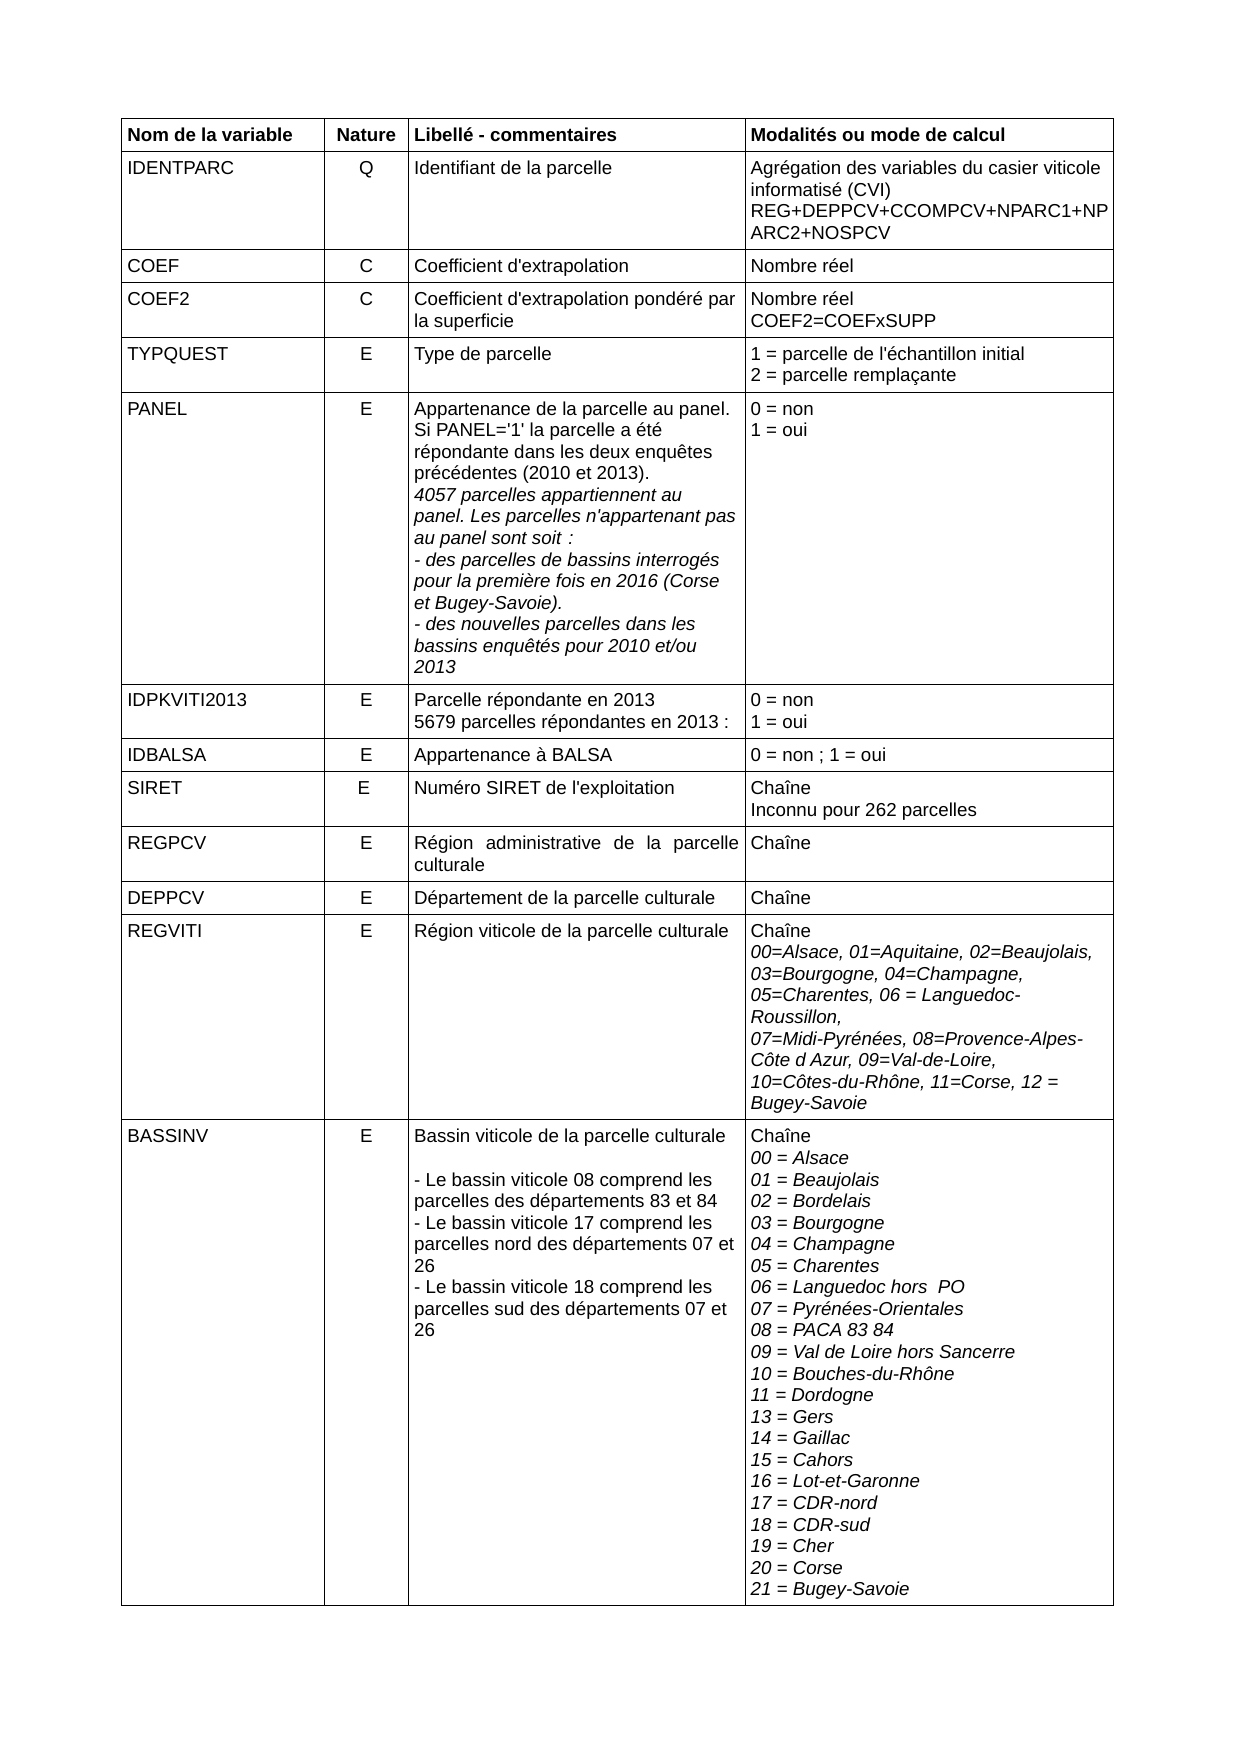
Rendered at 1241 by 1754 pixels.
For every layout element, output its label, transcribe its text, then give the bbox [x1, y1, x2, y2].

table_cell 0 = non 1 = oui [746, 685, 1113, 738]
table_cell Agrégation des variables du casier viticole informatisé (CVI) REG+DEPPCV+CCOMPCV+NPARC1+NPARC2+NOSPCV [746, 152, 1113, 249]
table_cell Région administrative de la parcelle culturale [409, 827, 745, 881]
table_cell Chaîne [746, 827, 1113, 881]
table_cell C [325, 250, 408, 282]
table_cell Chaîne 00=Alsace, 01=Aquitaine, 02=Beaujolais, 03=Bourgogne, 04=Champagne, 05=Charentes, 06 = Languedoc-Roussillon, 07=Midi-Pyrénées, 08=Provence-Alpes-Côte d Azur, 09=Val-de-Loire, 10=Côtes-du-Rhône, 11=Corse, 12 = Bugey-Savoie [746, 915, 1113, 1119]
table_cell Q [325, 152, 408, 249]
table_cell 0 = non 1 = oui [746, 393, 1113, 683]
table_cell Chaîne 00 = Alsace 01 = Beaujolais 02 = Bordelais 03 = Bourgogne 04 = Champagne 05 = Charentes 06 = Languedoc hors PO 07 = Pyrénées-Orientales 08 = PACA 83 84 09 = Val de Loire hors Sancerre 10 = Bouches-du-Rhône 11 = Dordogne 13 = Gers 14 = Gaillac 15 = Cahors 16 = Lot-et-Garonne 17 = CDR-nord 18 = CDR-sud 19 = Cher 20 = Corse 21 = Bugey-Savoie [746, 1120, 1113, 1605]
table_cell Appartenance de la parcelle au panel. Si PANEL='1' la parcelle a été répondante dans les deux enquêtes précédentes (2010 et 2013). 4057 parcelles appartiennent au panel. Les parcelles n'appartenant pas au panel sont soit : - des parcelles de bassins interrogés pour la première fois en 2016 (Corse et Bugey-Savoie). - des nouvelles parcelles dans les bassins enquêtés pour 2010 et/ou 2013 [409, 393, 745, 683]
table_cell COEF [122, 250, 324, 282]
table_cell BASSINV [122, 1120, 324, 1605]
table_cell Nombre réel COEF2=COEFxSUPP [746, 283, 1113, 337]
table_cell E [325, 827, 408, 881]
table_header Nom de la variable [122, 119, 324, 151]
table_cell 0 = non ; 1 = oui [746, 739, 1113, 771]
table_cell Bassin viticole de la parcelle culturale - Le bassin viticole 08 comprend les parcelles des départements 83 et 84 - Le bassin viticole 17 comprend les parcelles nord des départements 07 et 26 - Le bassin viticole 18 comprend les parcelles sud des départements 07 et 26 [409, 1120, 745, 1605]
table_cell Appartenance à BALSA [409, 739, 745, 771]
table_cell E [325, 685, 408, 738]
table_cell DEPPCV [122, 882, 324, 914]
table_cell C [325, 283, 408, 337]
table_header Modalités ou mode de calcul [746, 119, 1113, 151]
table_cell COEF2 [122, 283, 324, 337]
table_cell TYPQUEST [122, 338, 324, 392]
table_cell PANEL [122, 393, 324, 683]
table_cell E [325, 1120, 408, 1605]
table_cell E [325, 882, 408, 914]
table_cell Type de parcelle [409, 338, 745, 392]
table_cell E [325, 915, 408, 1119]
table_cell Région viticole de la parcelle culturale [409, 915, 745, 1119]
table_cell Chaîne [746, 882, 1113, 914]
table_cell Parcelle répondante en 2013 5679 parcelles répondantes en 2013 : [409, 685, 745, 738]
table_cell IDPKVITI2013 [122, 685, 324, 738]
table_cell 1 = parcelle de l'échantillon initial 2 = parcelle remplaçante [746, 338, 1113, 392]
table_header Libellé - commentaires [409, 119, 745, 151]
table_cell Coefficient d'extrapolation pondéré par la superficie [409, 283, 745, 337]
table_cell REGPCV [122, 827, 324, 881]
table_cell SIRET [122, 772, 324, 826]
table_cell Identifiant de la parcelle [409, 152, 745, 249]
table_header Nature [325, 119, 408, 151]
table_cell IDENTPARC [122, 152, 324, 249]
table_cell IDBALSA [122, 739, 324, 771]
table_cell E [325, 739, 408, 771]
table_cell E [325, 772, 408, 826]
table_cell Département de la parcelle culturale [409, 882, 745, 914]
table_cell E [325, 393, 408, 683]
table_cell Coefficient d'extrapolation [409, 250, 745, 282]
table_cell E [325, 338, 408, 392]
table_cell Numéro SIRET de l'exploitation [409, 772, 745, 826]
table_cell REGVITI [122, 915, 324, 1119]
table_cell Nombre réel [746, 250, 1113, 282]
table_cell Chaîne Inconnu pour 262 parcelles [746, 772, 1113, 826]
